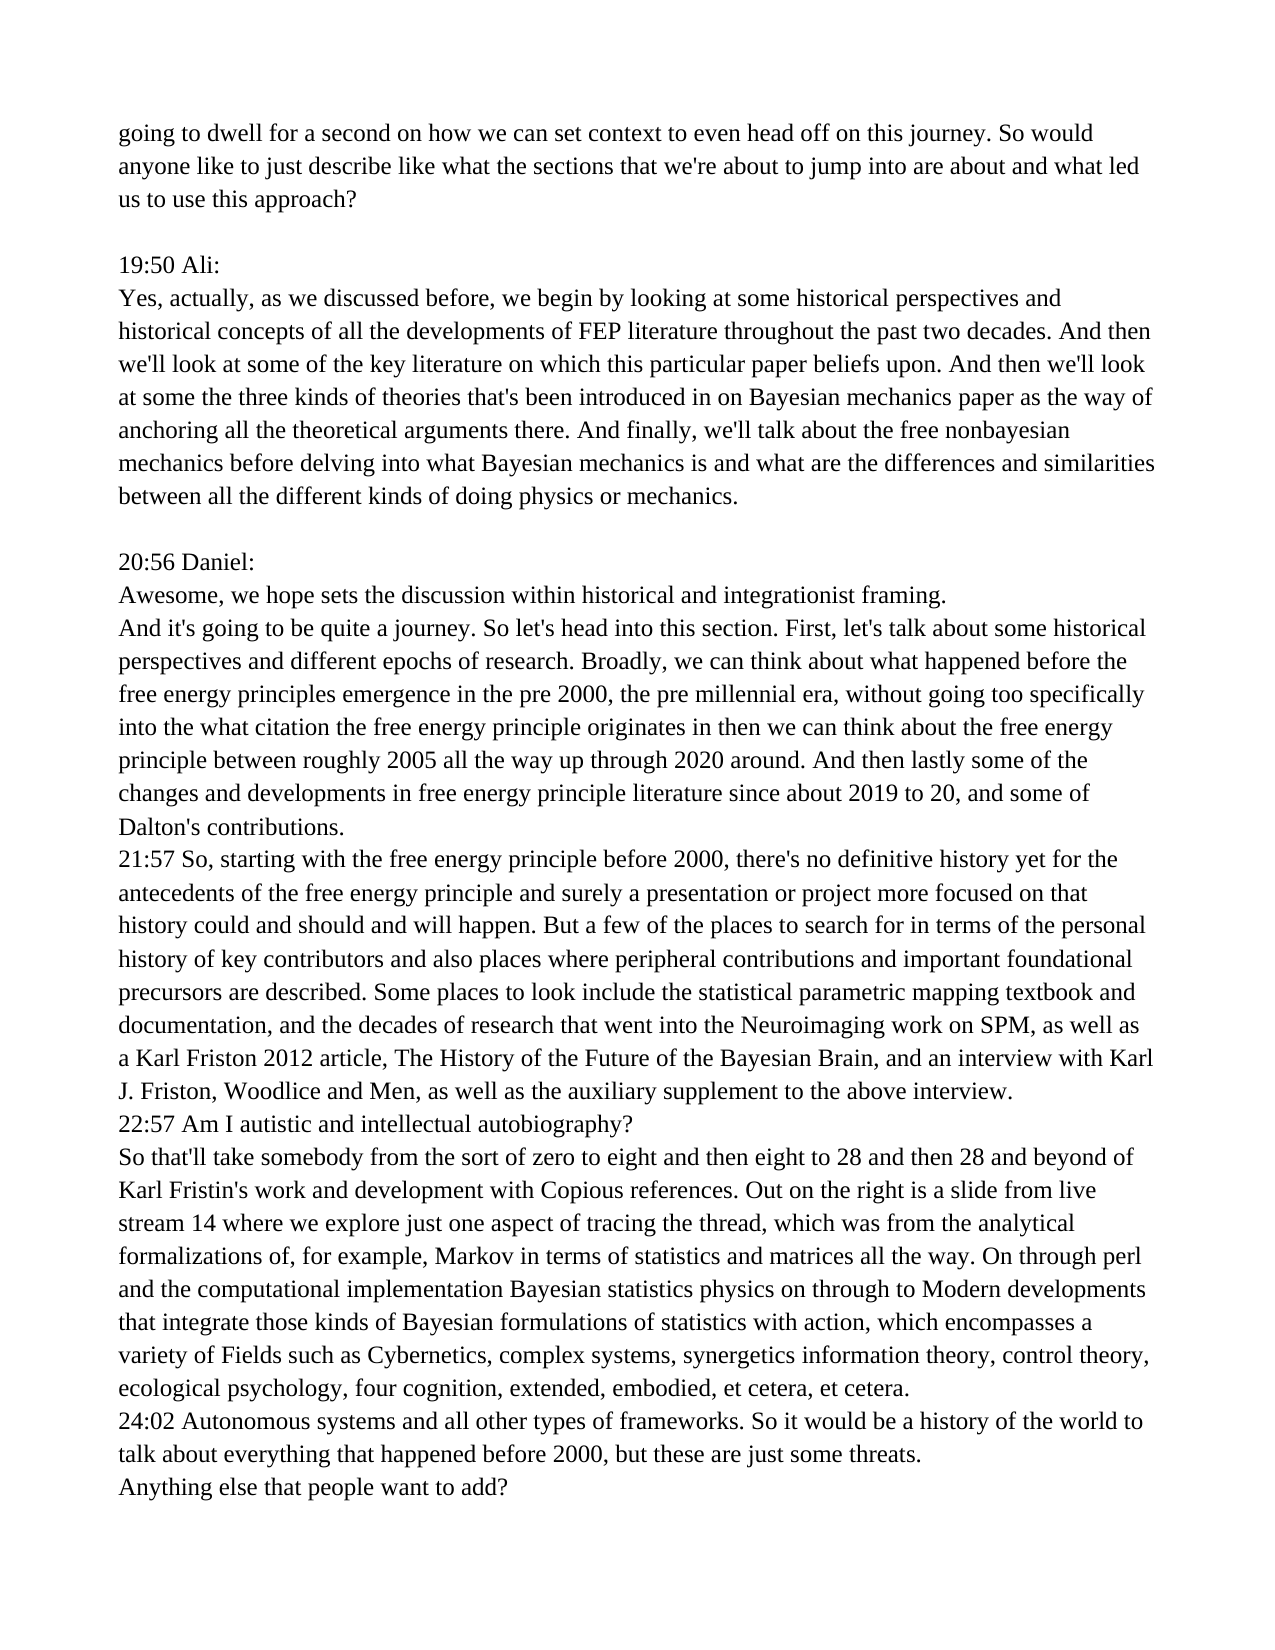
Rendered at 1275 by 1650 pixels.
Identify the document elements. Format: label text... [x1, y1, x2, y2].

text 22:57 Am I autistic and intellectual autobiography? [118, 1109, 1157, 1137]
text So that'll take somebody from the sort of zero to eight and then eight to 28 and then 28 and beyond of Karl Fristin's work and development with Copious references. Out on the right is a slide from live stream 14 where we explore just one aspect of tracing the thread, which was from the analytical formalizations of, for example, Markov in terms of statistics and matrices all the way. On through perl and the computational implementation Bayesian statistics physics on through to Modern developments that integrate those kinds of Bayesian formulations of statistics with action, which encompasses a variety of Fields such as Cybernetics, complex systems, synergetics information theory, control theory, ecological psychology, four cognition, extended, embodied, et cetera, et cetera. [118, 1142, 1157, 1402]
text Yes, actually, as we discussed before, we begin by looking at some historical perspectives and historical concepts of all the developments of FEP literature throughout the past two decades. And then we'll look at some of the key literature on which this particular paper beliefs upon. And then we'll look at some the three kinds of theories that's been introduced in on Bayesian mechanics paper as the way of anchoring all the theoretical arguments there. And finally, we'll talk about the free nonbayesian mechanics before delving into what Bayesian mechanics is and what are the differences and similarities between all the different kinds of doing physics or mechanics. [118, 283, 1157, 510]
text Anything else that people want to add? [118, 1472, 1157, 1501]
text 24:02 Autonomous systems and all other types of frameworks. So it would be a history of the world to talk about everything that happened before 2000, but these are just some threats. [118, 1406, 1157, 1468]
text 20:56 Daniel: [118, 547, 1157, 576]
text going to dwell for a second on how we can set context to even head off on this journey. So would anyone like to just describe like what the sections that we're about to jump into are about and what led us to use this approach? [118, 118, 1157, 213]
text Awesome, we hope sets the discussion within historical and integrationist framing. [118, 580, 1157, 609]
text And it's going to be quite a journey. So let's head into this section. First, let's talk about some historical perspectives and different epochs of research. Broadly, we can think about what happened before the free energy principles emergence in the pre 2000, the pre millennial era, without going too specifically into the what citation the free energy principle originates in then we can think about the free energy principle between roughly 2005 all the way up through 2020 around. And then lastly some of the changes and developments in free energy principle literature since about 2019 to 20, and some of Dalton's contributions. [118, 613, 1157, 840]
text 19:50 Ali: [118, 250, 1157, 279]
text 21:57 So, starting with the free energy principle before 2000, there's no definitive history yet for the antecedents of the free energy principle and surely a presentation or project more focused on that history could and should and will happen. But a few of the places to search for in terms of the personal history of key contributors and also places where peripheral contributions and important foundational precursors are described. Some places to look include the statistical parametric mapping textbook and documentation, and the decades of research that went into the Neuroimaging work on SPM, as well as a Karl Friston 2012 article, The History of the Future of the Bayesian Brain, and an interview with Karl J. Friston, Woodlice and Men, as well as the auxiliary supplement to the above interview. [118, 844, 1157, 1104]
